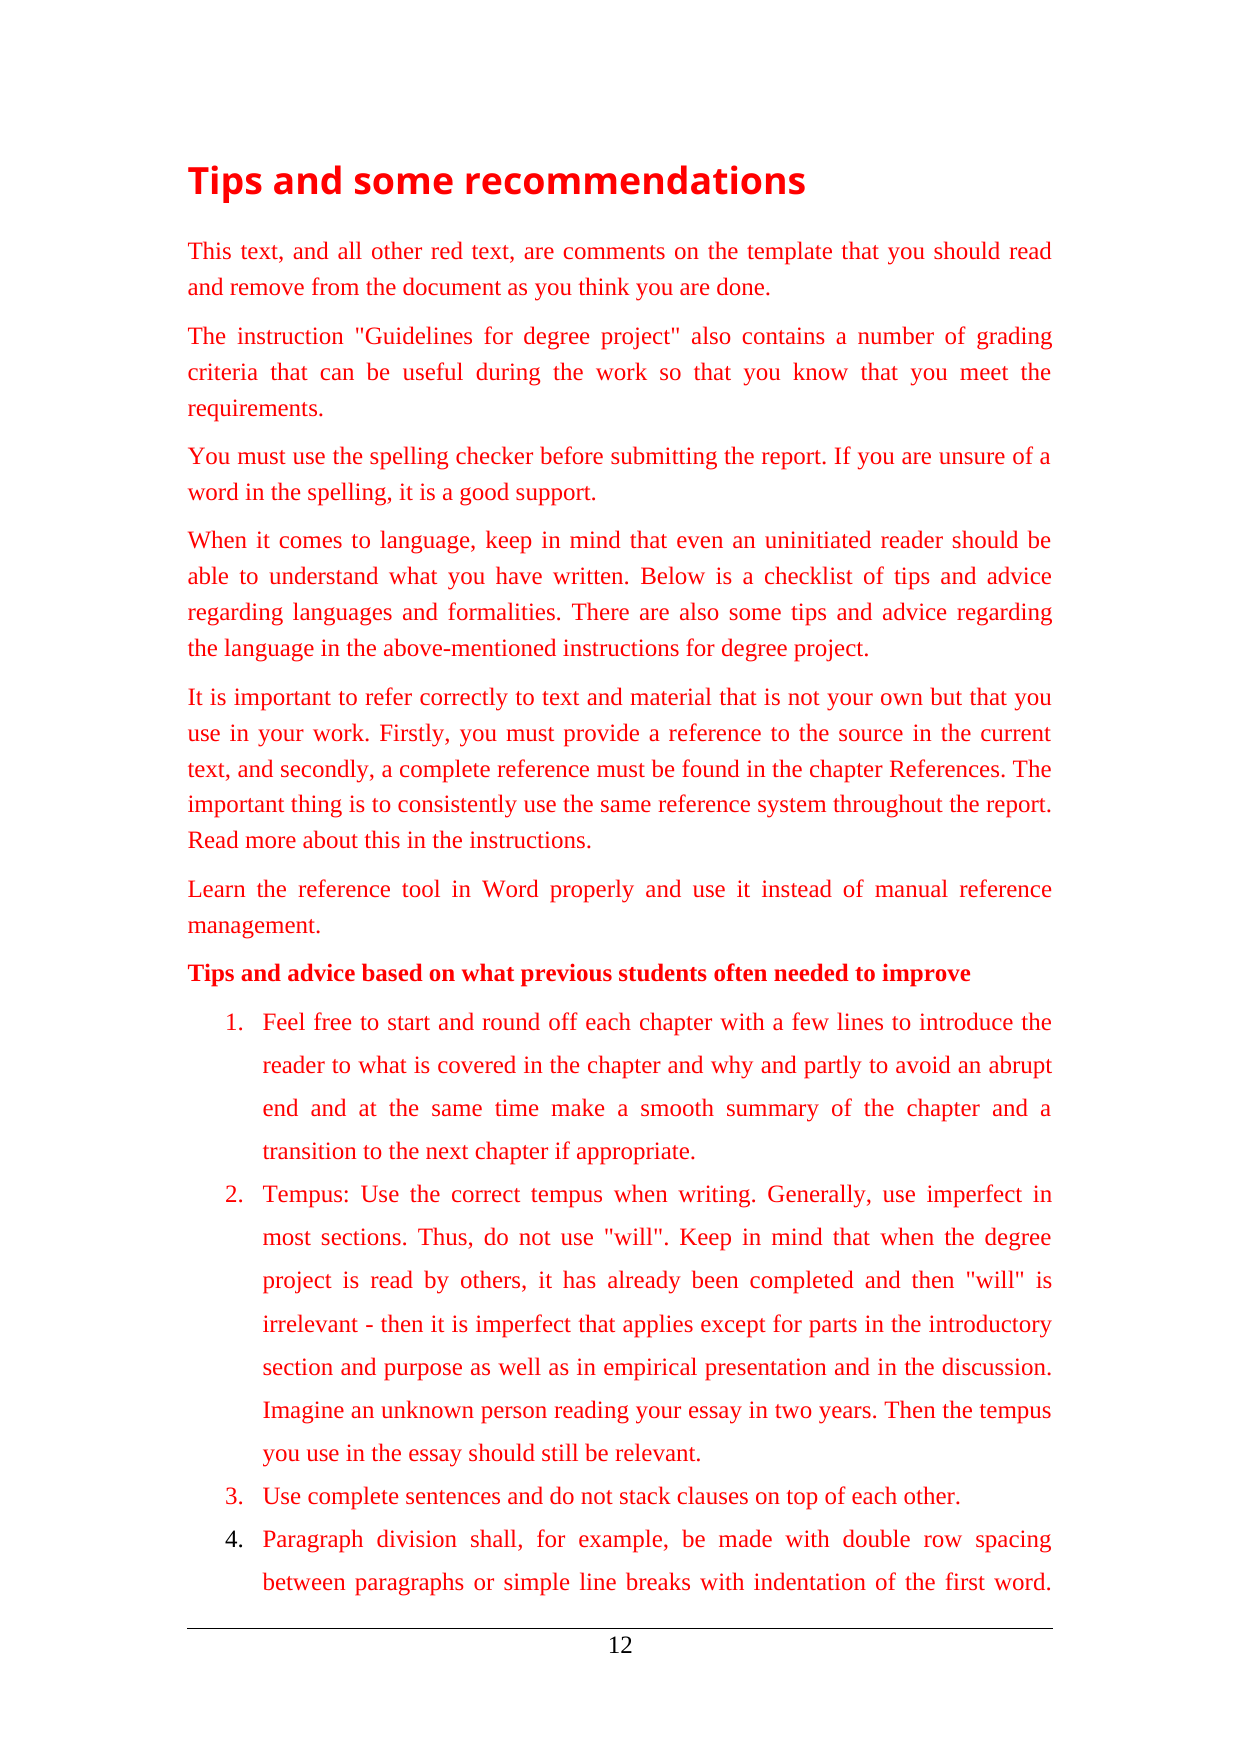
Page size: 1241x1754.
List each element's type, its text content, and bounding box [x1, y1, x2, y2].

text This text, and all other red text, are comments on the template that you should read and remove from the document as you think you are done. [187, 236, 1053, 301]
text Learn the reference tool in Word properly and use it instead of manual reference management. [187, 874, 1053, 939]
text Tips and some recommendations [187, 154, 1053, 205]
list Feel free to start and round off each chapter with a few lines to introduce the reader to what is covered in the chapter and why and partly to avoid an abrupt end and at the same time make a smooth summary of the chapter and a transition to the next chapter if appropriate. [225, 1007, 1053, 1165]
text You must use the spelling checker before submitting the report. If you are unsure of a word in the spelling, it is a good support. [187, 441, 1053, 506]
list Use complete sentences and do not stack clauses on top of each other. [225, 1481, 1053, 1510]
text The instruction "Guidelines for degree project" also contains a number of grading criteria that can be useful during the work so that you know that you meet the requirements. [187, 321, 1053, 421]
text When it comes to language, keep in mind that even an uninitiated reader should be able to understand what you have written. Below is a checklist of tips and advice regarding languages ​​and formalities. There are also some tips and advice regarding the language in the above-mentioned instructions for degree project. [187, 526, 1053, 662]
text Tips and advice based on what previous students often needed to improve [187, 958, 1053, 987]
list Tempus: Use the correct tempus when writing. Generally, use imperfect in most sections. Thus, do not use "will". Keep in mind that when the degree project is read by others, it has already been completed and then "will" is irrelevant - then it is imperfect that applies except for parts in the introductory section and purpose as well as in empirical presentation and in the discussion. Imagine an unknown person reading your essay in two years. Then the tempus you use in the essay should still be relevant. [225, 1179, 1053, 1467]
list Paragraph division shall, for example, be made with double row spacing between paragraphs or simple line breaks with indentation of the first word. [225, 1524, 1053, 1596]
text It is important to refer correctly to text and material that is not your own but that you use in your work. Firstly, you must provide a reference to the source in the current text, and secondly, a complete reference must be found in the chapter References. The important thing is to consistently use the same reference system throughout the report. Read more about this in the instructions. [187, 682, 1053, 854]
